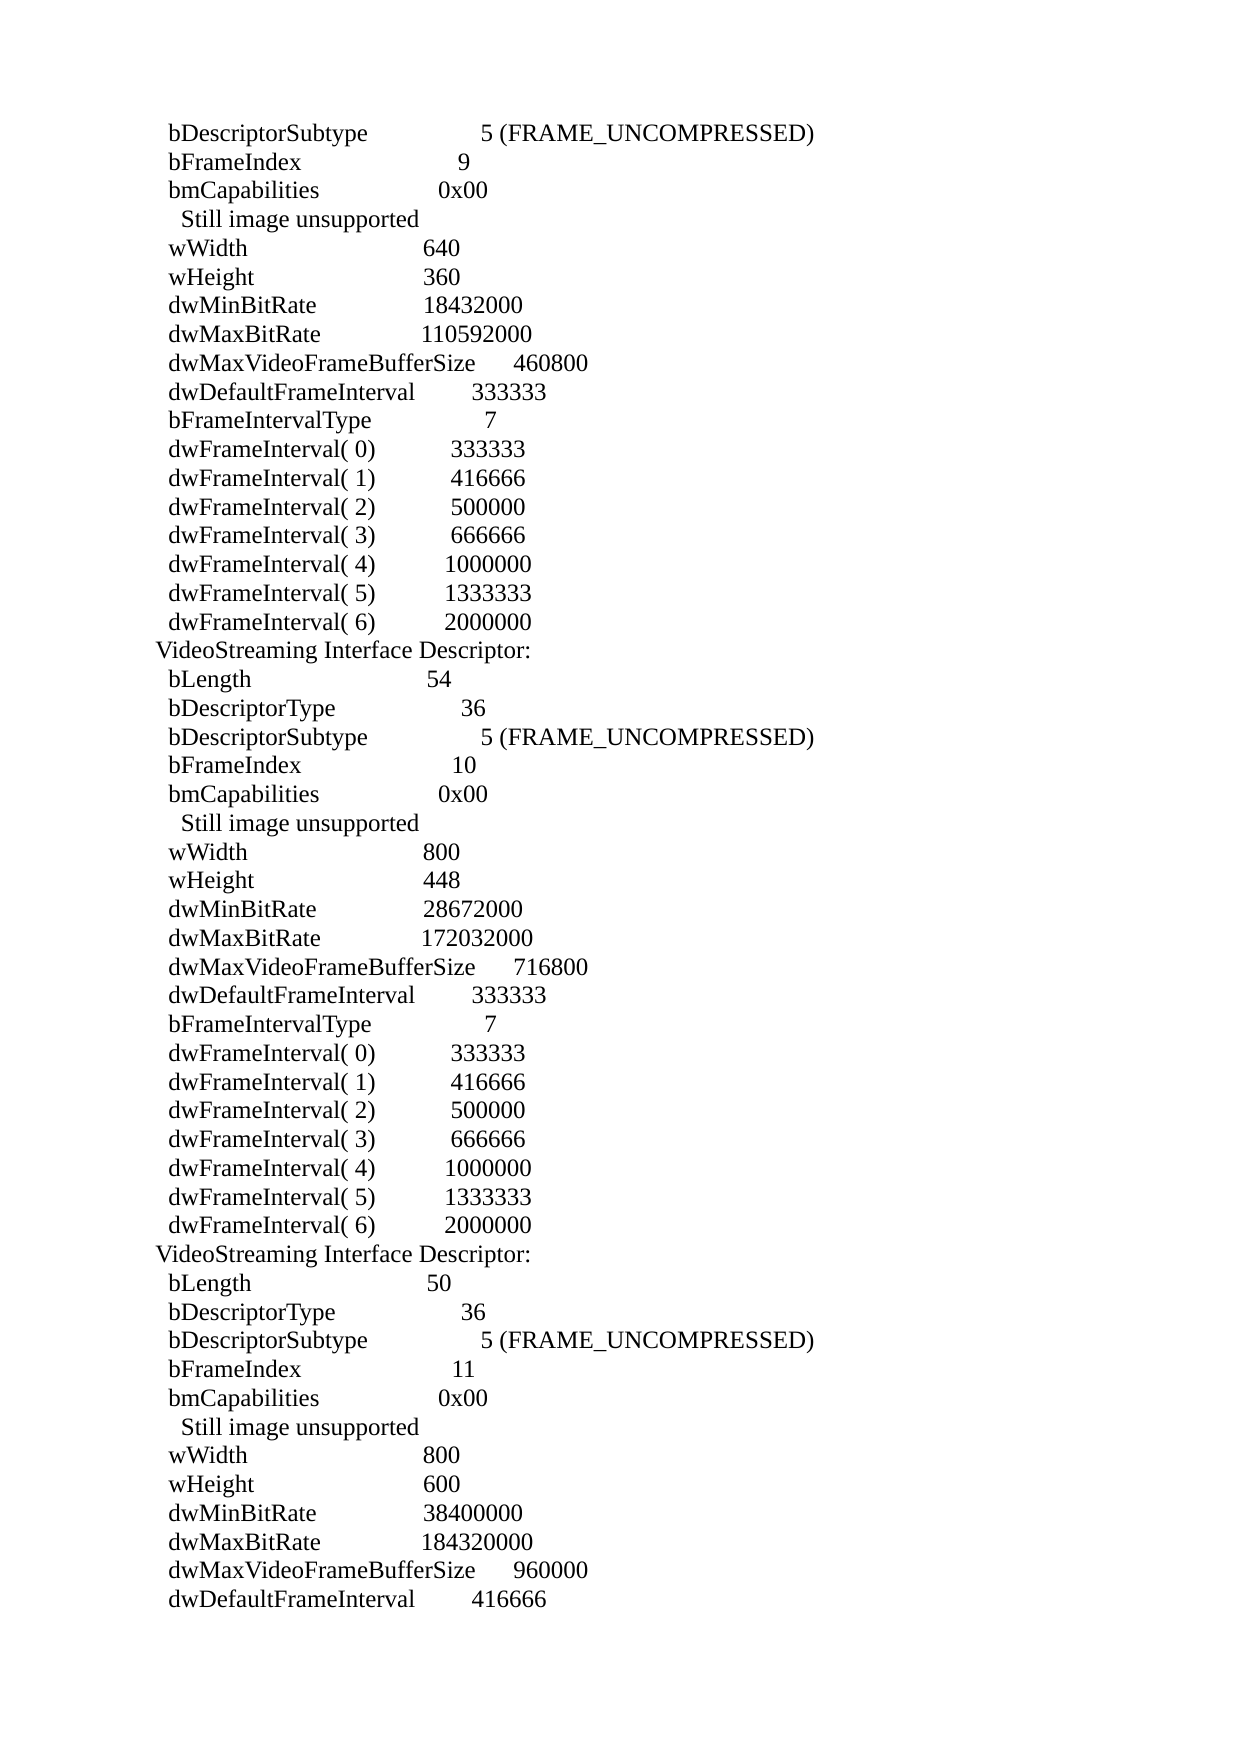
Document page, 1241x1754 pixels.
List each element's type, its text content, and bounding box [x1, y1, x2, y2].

text dwFrameInterval( 0) 333333 [118, 1038, 1122, 1067]
text dwMinBitRate 38400000 [118, 1498, 1122, 1527]
text bDescriptorSubtype 5 (FRAME_UNCOMPRESSED) [118, 1326, 1122, 1354]
text bDescriptorType 36 [118, 1297, 1122, 1326]
text bLength 50 [118, 1268, 1122, 1297]
text dwFrameInterval( 6) 2000000 [118, 607, 1122, 636]
text bFrameIntervalType 7 [118, 406, 1122, 434]
text wWidth 800 [118, 837, 1122, 866]
text bFrameIndex 11 [118, 1354, 1122, 1383]
text dwFrameInterval( 2) 500000 [118, 1096, 1122, 1124]
text VideoStreaming Interface Descriptor: [118, 636, 1122, 664]
text dwMaxBitRate 172032000 [118, 923, 1122, 952]
text wHeight 448 [118, 866, 1122, 894]
text VideoStreaming Interface Descriptor: [118, 1239, 1122, 1268]
text Still image unsupported [118, 808, 1122, 837]
text dwFrameInterval( 3) 666666 [118, 1124, 1122, 1153]
text bmCapabilities 0x00 [118, 1383, 1122, 1412]
text dwMinBitRate 18432000 [118, 291, 1122, 319]
text Still image unsupported [118, 1412, 1122, 1441]
text wHeight 360 [118, 262, 1122, 291]
text bFrameIndex 9 [118, 147, 1122, 176]
text dwFrameInterval( 4) 1000000 [118, 1153, 1122, 1182]
text dwMaxBitRate 184320000 [118, 1527, 1122, 1556]
text dwFrameInterval( 5) 1333333 [118, 1182, 1122, 1211]
text dwFrameInterval( 0) 333333 [118, 434, 1122, 463]
text bLength 54 [118, 664, 1122, 693]
text bmCapabilities 0x00 [118, 779, 1122, 808]
text dwDefaultFrameInterval 333333 [118, 377, 1122, 406]
text dwDefaultFrameInterval 333333 [118, 981, 1122, 1009]
text dwMinBitRate 28672000 [118, 894, 1122, 923]
text dwMaxVideoFrameBufferSize 460800 [118, 348, 1122, 377]
text dwFrameInterval( 3) 666666 [118, 521, 1122, 549]
text dwFrameInterval( 6) 2000000 [118, 1211, 1122, 1239]
text bFrameIntervalType 7 [118, 1009, 1122, 1038]
text bDescriptorType 36 [118, 693, 1122, 722]
text bDescriptorSubtype 5 (FRAME_UNCOMPRESSED) [118, 722, 1122, 751]
text bDescriptorSubtype 5 (FRAME_UNCOMPRESSED) [118, 118, 1122, 147]
text bFrameIndex 10 [118, 751, 1122, 779]
text wHeight 600 [118, 1469, 1122, 1498]
text dwFrameInterval( 1) 416666 [118, 463, 1122, 492]
text dwFrameInterval( 2) 500000 [118, 492, 1122, 521]
text wWidth 640 [118, 233, 1122, 262]
text dwMaxVideoFrameBufferSize 716800 [118, 952, 1122, 981]
text dwFrameInterval( 5) 1333333 [118, 578, 1122, 607]
text Still image unsupported [118, 204, 1122, 233]
text dwFrameInterval( 1) 416666 [118, 1067, 1122, 1096]
text dwDefaultFrameInterval 416666 [118, 1584, 1122, 1613]
text dwMaxBitRate 110592000 [118, 319, 1122, 348]
text dwFrameInterval( 4) 1000000 [118, 549, 1122, 578]
text bmCapabilities 0x00 [118, 176, 1122, 204]
text wWidth 800 [118, 1441, 1122, 1469]
text dwMaxVideoFrameBufferSize 960000 [118, 1556, 1122, 1584]
